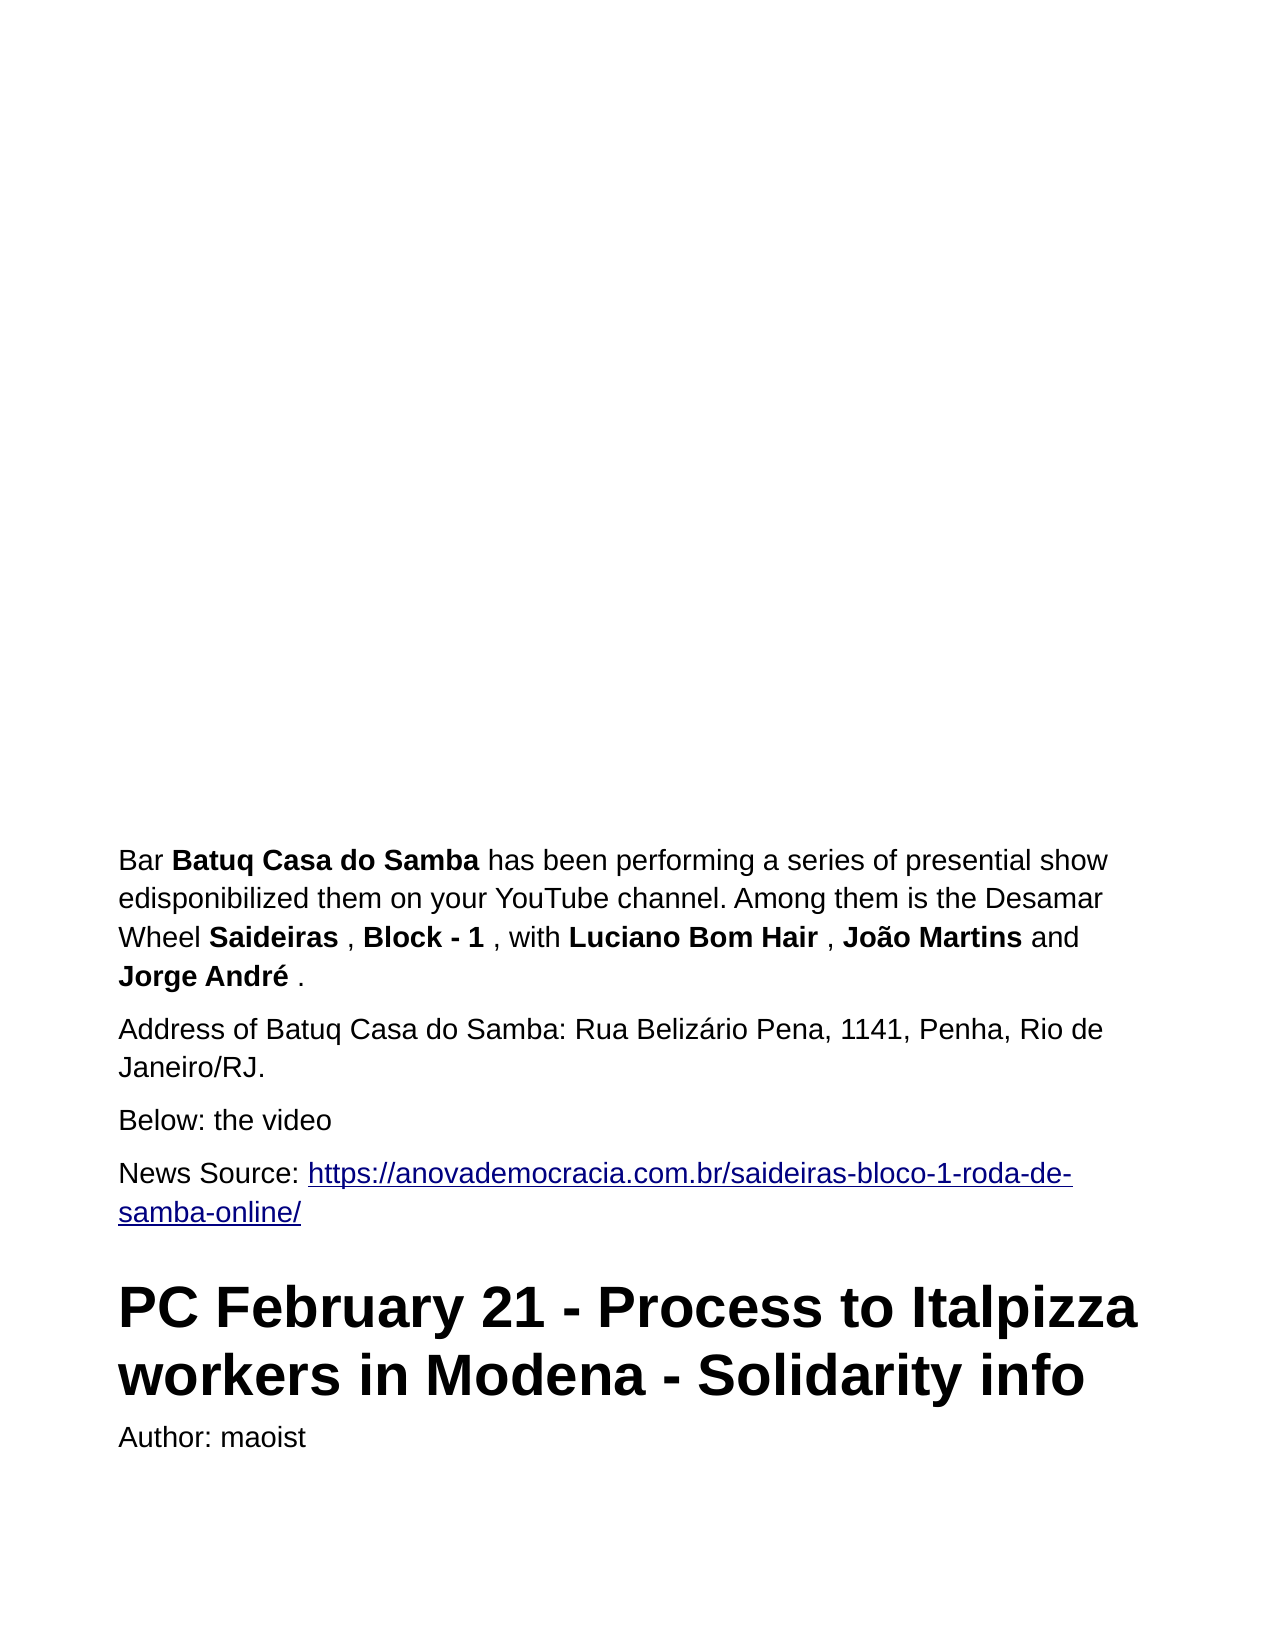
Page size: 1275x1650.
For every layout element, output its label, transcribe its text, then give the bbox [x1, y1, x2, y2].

text Author: maoist [118, 1420, 1157, 1453]
text News Source: https://anovademocracia.com.br/saideiras-bloco-1-roda-de-samba-online/ [118, 1156, 1157, 1228]
subtitle PC February 21 - Process to Italpizza workers in Modena - Solidarity info [118, 1273, 1157, 1407]
text Bar Batuq Casa do Samba has been performing a series of presential show edisponibilized them on your YouTube channel. Among them is the Desamar Wheel Saideiras , Block - 1 , with Luciano Bom Hair , João Martins and Jorge André . [118, 118, 1157, 992]
text Below: the video [118, 1103, 1157, 1137]
text Address of Batuq Casa do Samba: Rua Belizário Pena, 1141, Penha, Rio de Janeiro/RJ. [118, 1012, 1157, 1084]
